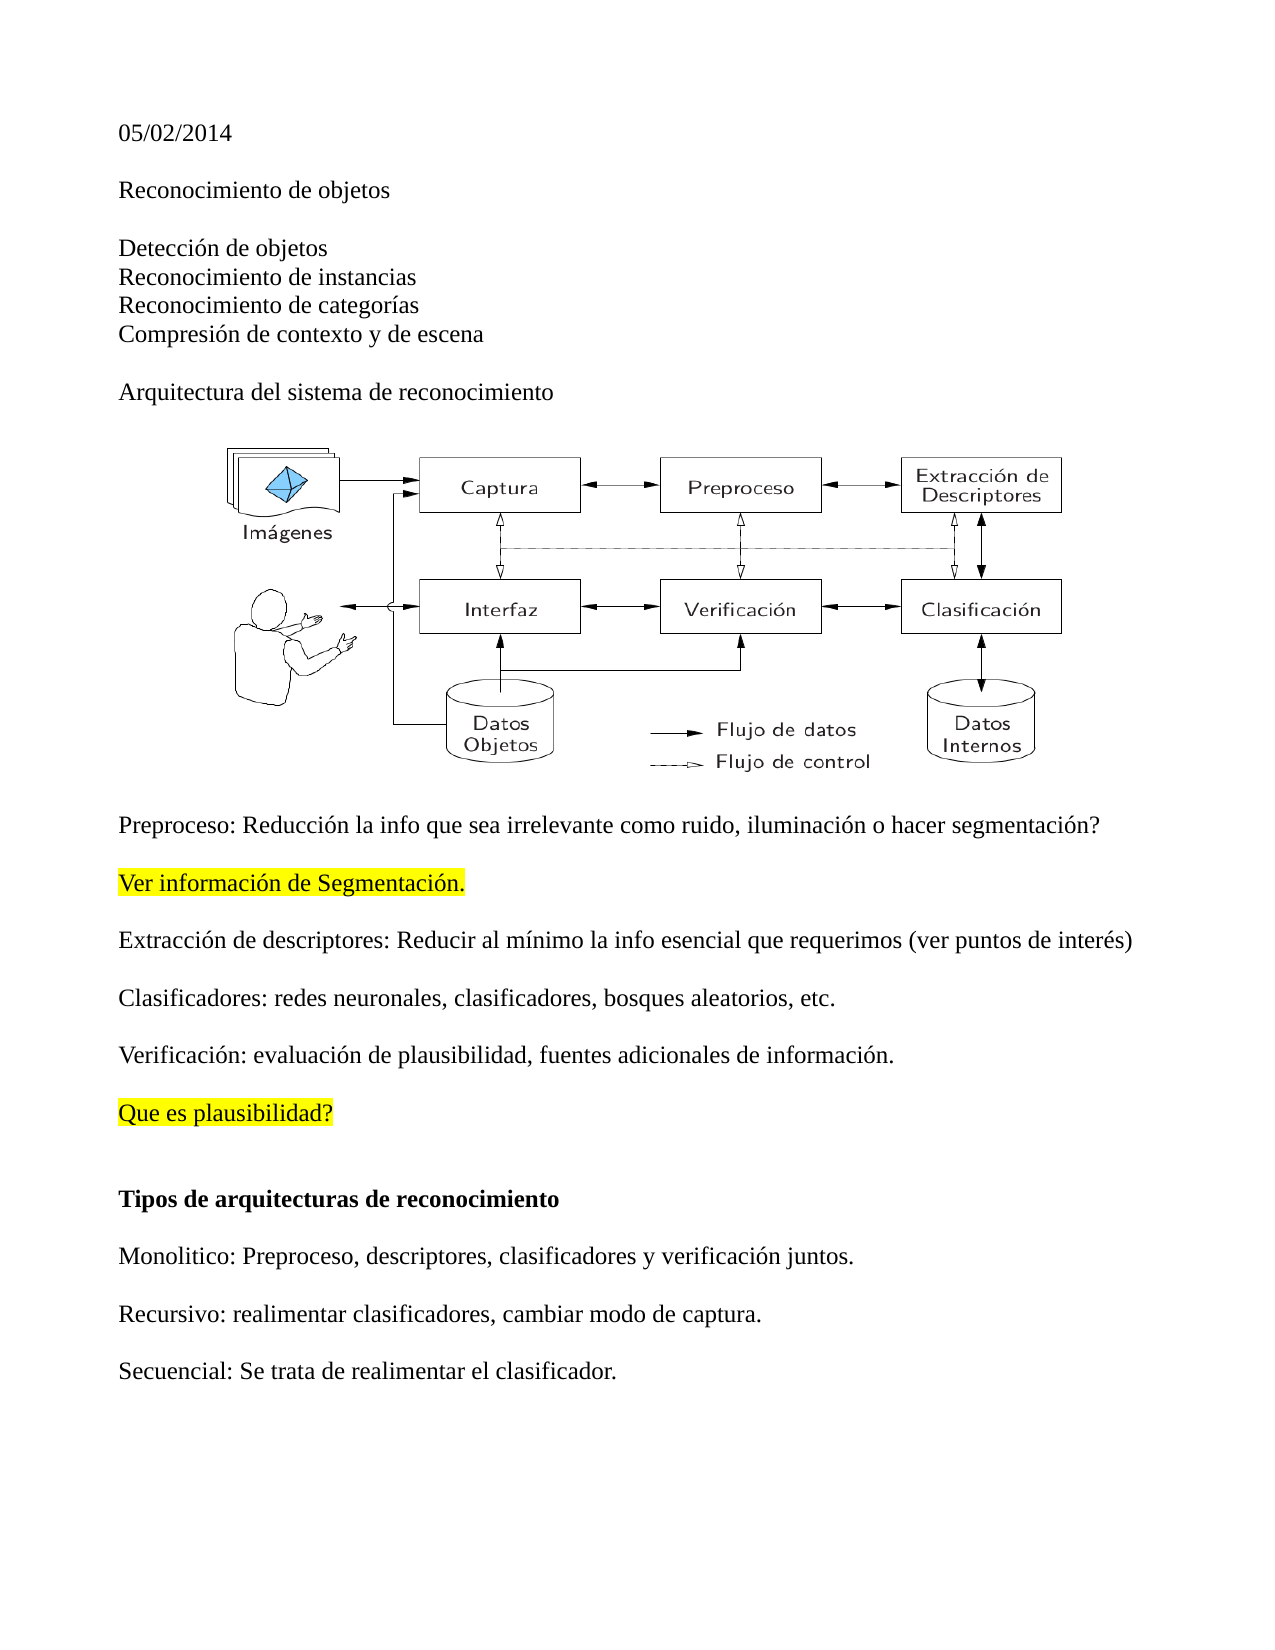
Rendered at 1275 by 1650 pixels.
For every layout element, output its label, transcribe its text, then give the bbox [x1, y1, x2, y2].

picture [201, 434, 1074, 782]
text 05/02/2014 [118, 118, 1157, 147]
text Tipos de arquitecturas de reconocimiento [118, 1184, 1157, 1213]
text Monolitico: Preproceso, descriptores, clasificadores y verificación juntos. [118, 1241, 1157, 1270]
text Secuencial: Se trata de realimentar el clasificador. [118, 1356, 1157, 1385]
text Recursivo: realimentar clasificadores, cambiar modo de captura. [118, 1299, 1157, 1328]
text Detección de objetos [118, 233, 1157, 262]
text Reconocimiento de objetos [118, 176, 1157, 204]
text Extracción de descriptores: Reducir al mínimo la info esencial que requerimos (ver puntos de interés) [118, 925, 1157, 954]
text Que es plausibilidad? [118, 1098, 1157, 1126]
text Arquitectura del sistema de reconocimiento [118, 377, 1157, 406]
text Ver información de Segmentación. [118, 868, 1157, 896]
text Clasificadores: redes neuronales, clasificadores, bosques aleatorios, etc. [118, 983, 1157, 1011]
text Preproceso: Reducción la info que sea irrelevante como ruido, iluminación o hacer segmentación? [118, 810, 1157, 839]
text Reconocimiento de categorías [118, 291, 1157, 319]
text Reconocimiento de instancias [118, 262, 1157, 291]
text Verificación: evaluación de plausibilidad, fuentes adicionales de información. [118, 1040, 1157, 1069]
text Compresión de contexto y de escena [118, 319, 1157, 348]
